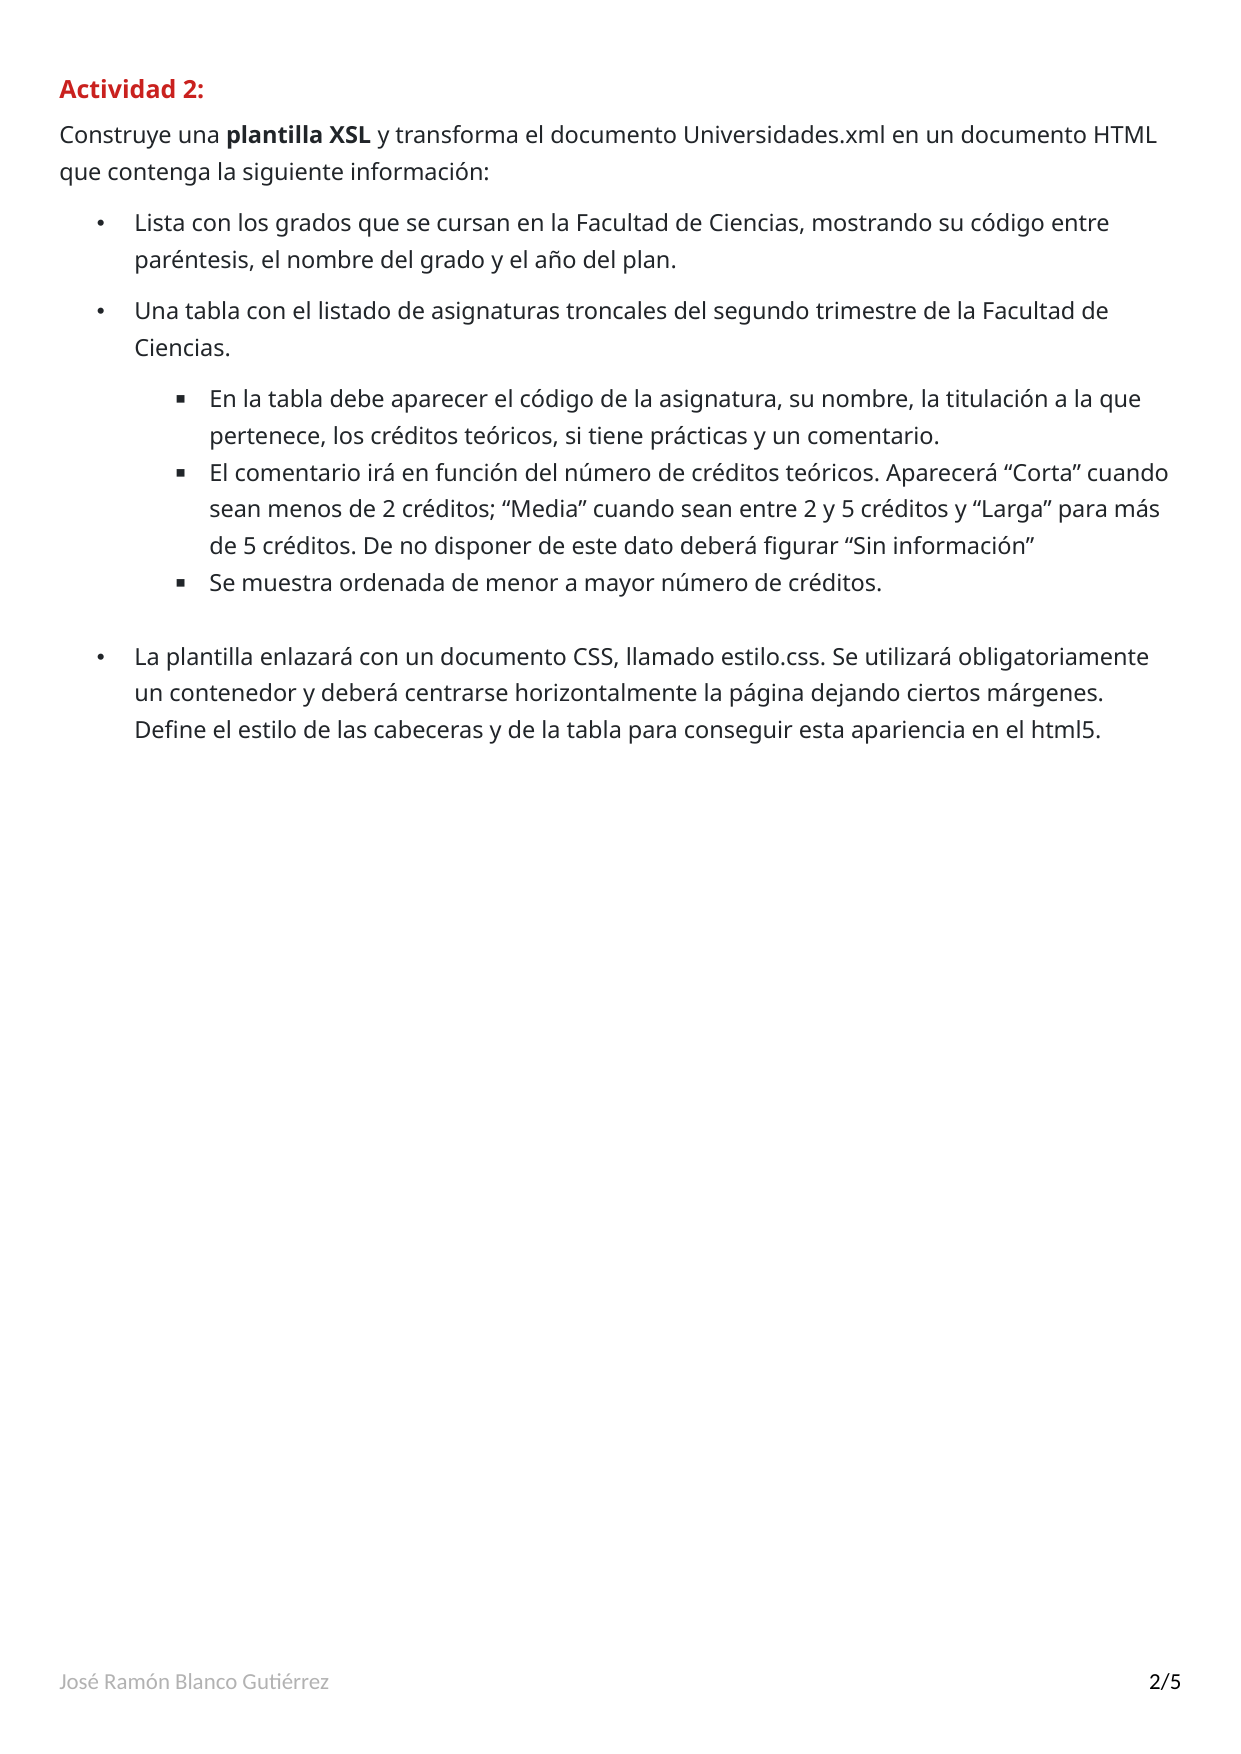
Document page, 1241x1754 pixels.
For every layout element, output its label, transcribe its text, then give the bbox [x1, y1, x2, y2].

list Una tabla con el listado de asignaturas troncales del segundo trimestre de la Facultad de Ciencias. [97, 294, 1181, 363]
list La plantilla enlazará con un documento CSS, llamado estilo.css. Se utilizará obligatoriamente un contenedor y deberá centrarse horizontalmente la página dejando ciertos márgenes. Define el estilo de las cabeceras y de la tabla para conseguir esta apariencia en el html5. [97, 640, 1181, 745]
subtitle Actividad 2: [59, 72, 1181, 106]
list El comentario irá en función del número de créditos teóricos. Aparecerá “Corta” cuando sean menos de 2 créditos; “Media” cuando sean entre 2 y 5 créditos y “Larga” para más de 5 créditos. De no disponer de este dato deberá figurar “Sin información” [172, 456, 1181, 562]
list Lista con los grados que se cursan en la Facultad de Ciencias, mostrando su código entre paréntesis, el nombre del grado y el año del plan. [97, 206, 1181, 275]
list En la tabla debe aparecer el código de la asignatura, su nombre, la titulación a la que pertenece, los créditos teóricos, si tiene prácticas y un comentario. [172, 382, 1181, 451]
list Se muestra ordenada de menor a mayor número de créditos. [172, 566, 1181, 598]
text Construye una plantilla XSL y transforma el documento Universidades.xml en un documento HTML que contenga la siguiente información: [59, 118, 1181, 187]
